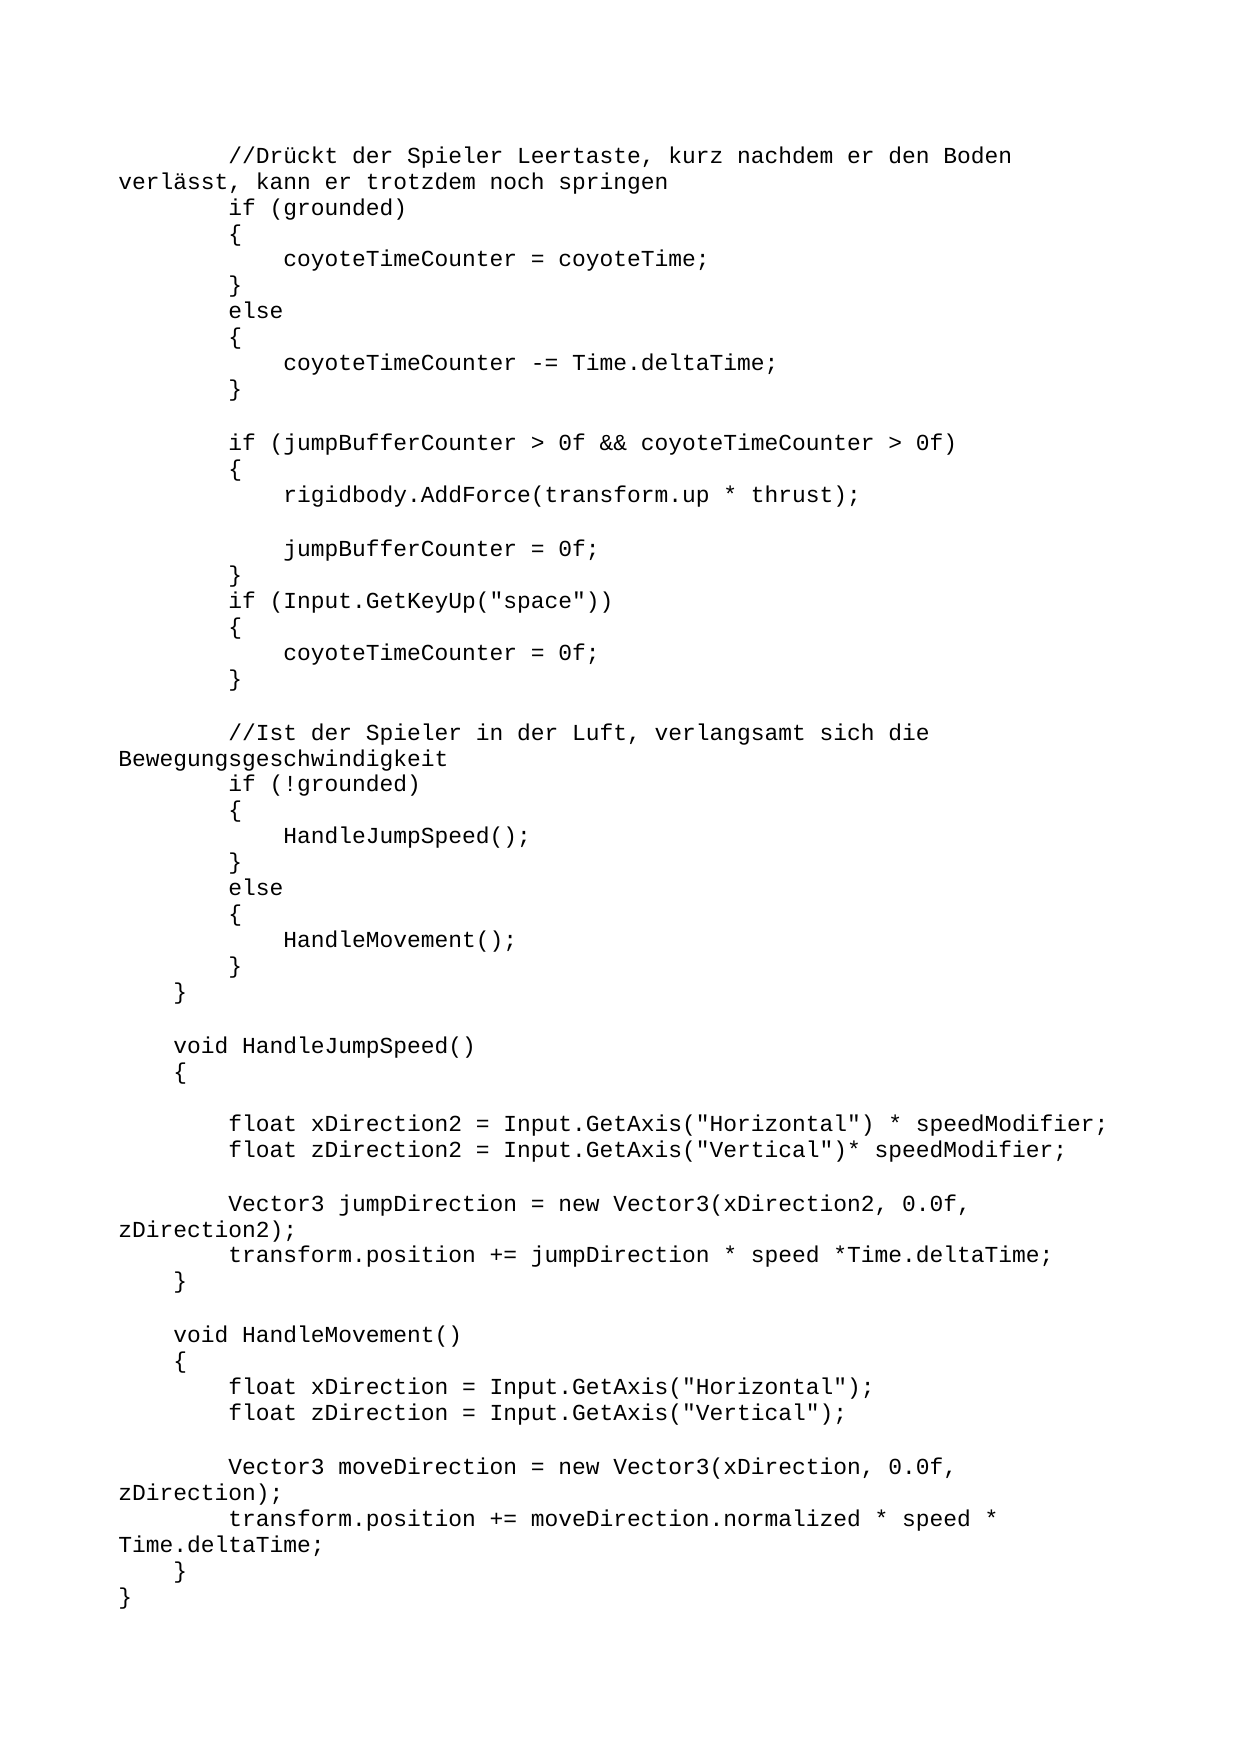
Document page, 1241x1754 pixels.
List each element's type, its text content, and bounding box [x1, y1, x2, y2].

text { [118, 902, 1122, 928]
text } [118, 274, 1122, 300]
text } [118, 667, 1122, 693]
text transform.position += moveDirection.normalized * speed * Time.deltaTime; [118, 1507, 1122, 1559]
text { [118, 1350, 1122, 1376]
text } [118, 563, 1122, 589]
text HandleMovement(); [118, 928, 1122, 954]
text void HandleMovement() [118, 1324, 1122, 1350]
text } [118, 980, 1122, 1006]
text } [118, 954, 1122, 980]
text { [118, 326, 1122, 352]
text //Ist der Spieler in der Luft, verlangsamt sich die Bewegungsgeschwindigkeit [118, 721, 1122, 773]
text //Drückt der Spieler Leertaste, kurz nachdem er den Boden verlässt, kann er trotzdem noch springen [118, 144, 1122, 196]
text } [118, 851, 1122, 877]
text if (jumpBufferCounter > 0f && coyoteTimeCounter > 0f) [118, 431, 1122, 457]
text { [118, 1060, 1122, 1086]
text if (!grounded) [118, 773, 1122, 799]
text Vector3 moveDirection = new Vector3(xDirection, 0.0f, zDirection); [118, 1456, 1122, 1507]
text } [118, 1559, 1122, 1585]
text HandleJumpSpeed(); [118, 825, 1122, 851]
text } [118, 377, 1122, 403]
text if (grounded) [118, 196, 1122, 222]
text coyoteTimeCounter = 0f; [118, 641, 1122, 667]
text float zDirection2 = Input.GetAxis("Vertical")* speedModifier; [118, 1138, 1122, 1164]
text jumpBufferCounter = 0f; [118, 537, 1122, 563]
text { [118, 457, 1122, 483]
text else [118, 300, 1122, 326]
text if (Input.GetKeyUp("space")) [118, 589, 1122, 615]
text { [118, 222, 1122, 248]
text transform.position += jumpDirection * speed *Time.deltaTime; [118, 1244, 1122, 1270]
text else [118, 877, 1122, 902]
text { [118, 615, 1122, 641]
text float zDirection = Input.GetAxis("Vertical"); [118, 1402, 1122, 1427]
text float xDirection = Input.GetAxis("Horizontal"); [118, 1376, 1122, 1402]
text Vector3 jumpDirection = new Vector3(xDirection2, 0.0f, zDirection2); [118, 1192, 1122, 1244]
text } [118, 1585, 1122, 1611]
text coyoteTimeCounter = coyoteTime; [118, 248, 1122, 274]
text } [118, 1270, 1122, 1296]
text float xDirection2 = Input.GetAxis("Horizontal") * speedModifier; [118, 1112, 1122, 1138]
text void HandleJumpSpeed() [118, 1034, 1122, 1060]
text { [118, 799, 1122, 825]
text rigidbody.AddForce(transform.up * thrust); [118, 483, 1122, 509]
text coyoteTimeCounter -= Time.deltaTime; [118, 352, 1122, 377]
